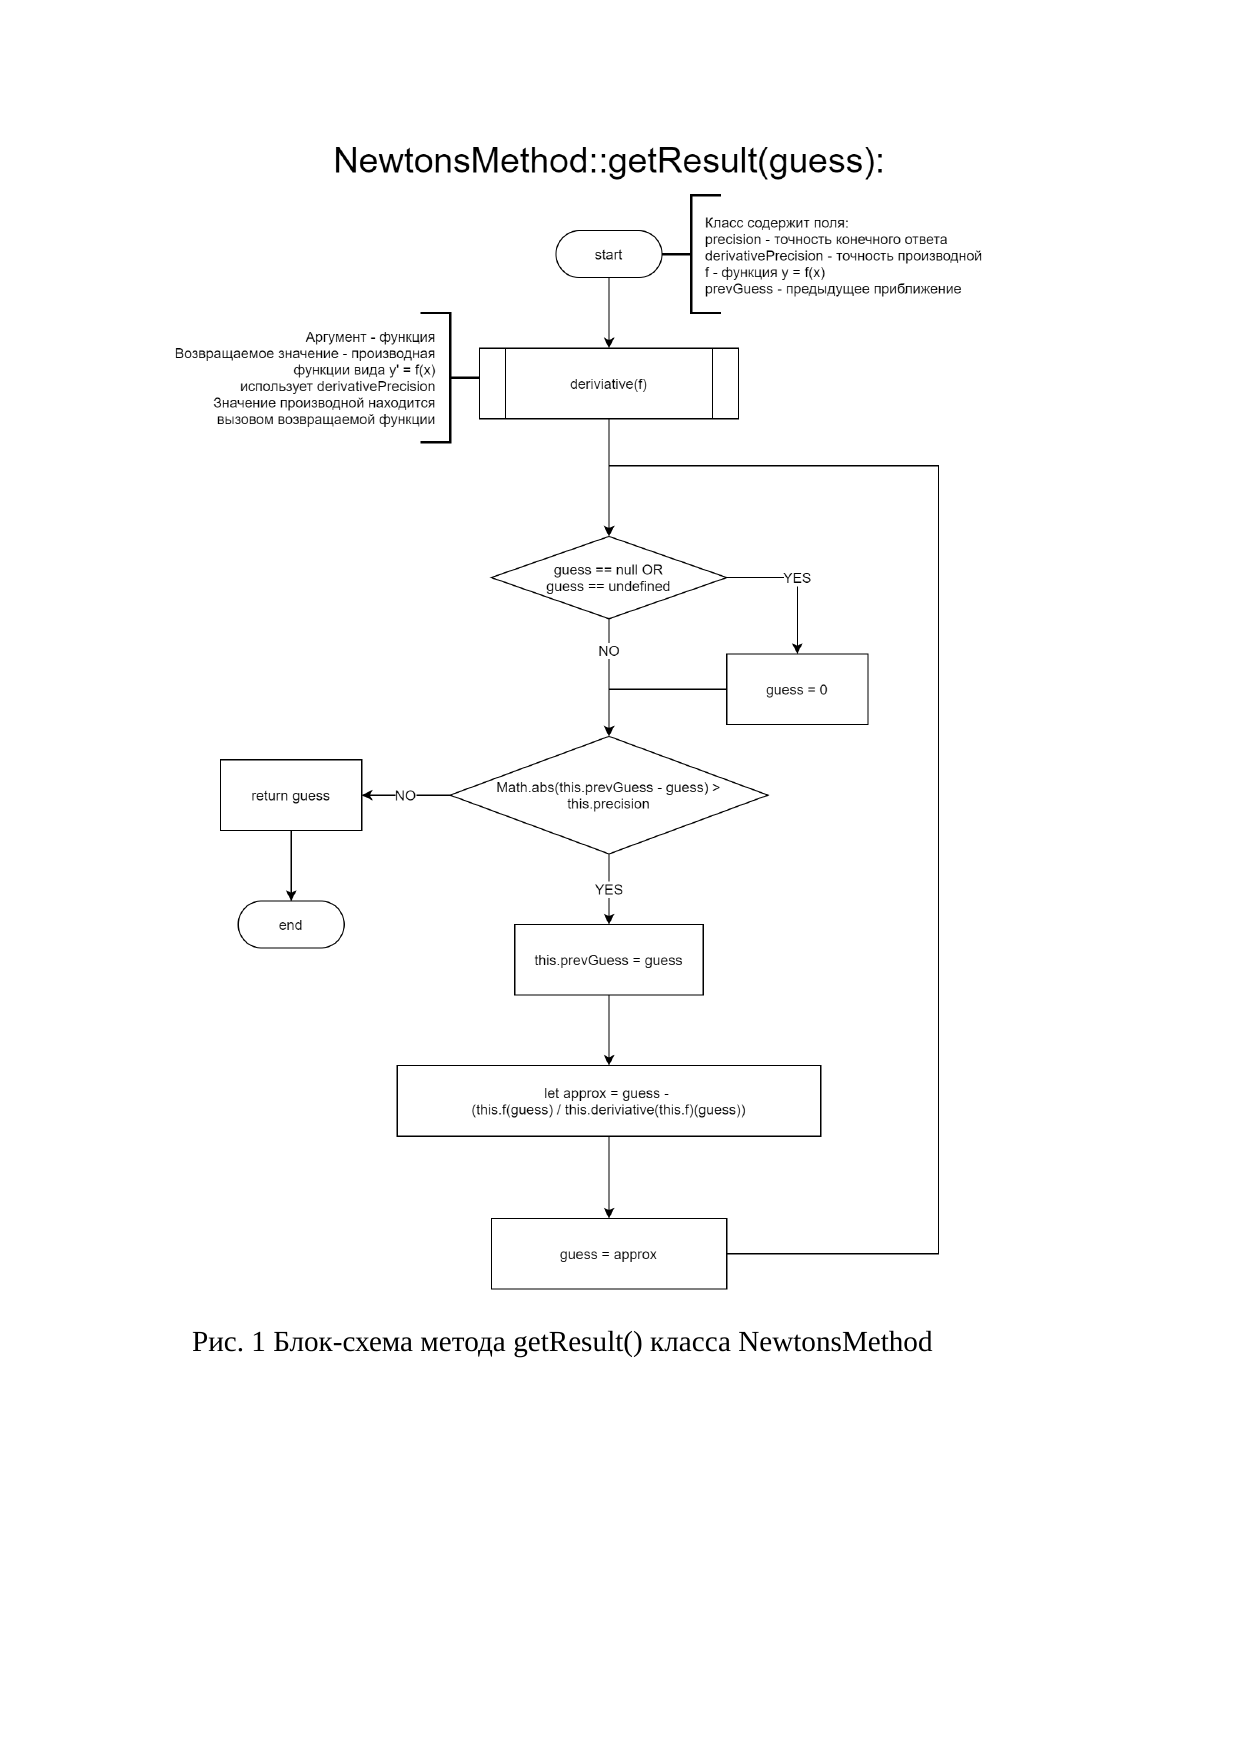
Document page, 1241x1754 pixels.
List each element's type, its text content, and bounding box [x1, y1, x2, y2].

text Рис. 1 Блок-схема метода getResult() класса NewtonsMethod [192, 118, 1122, 1357]
picture [155, 118, 1086, 1307]
